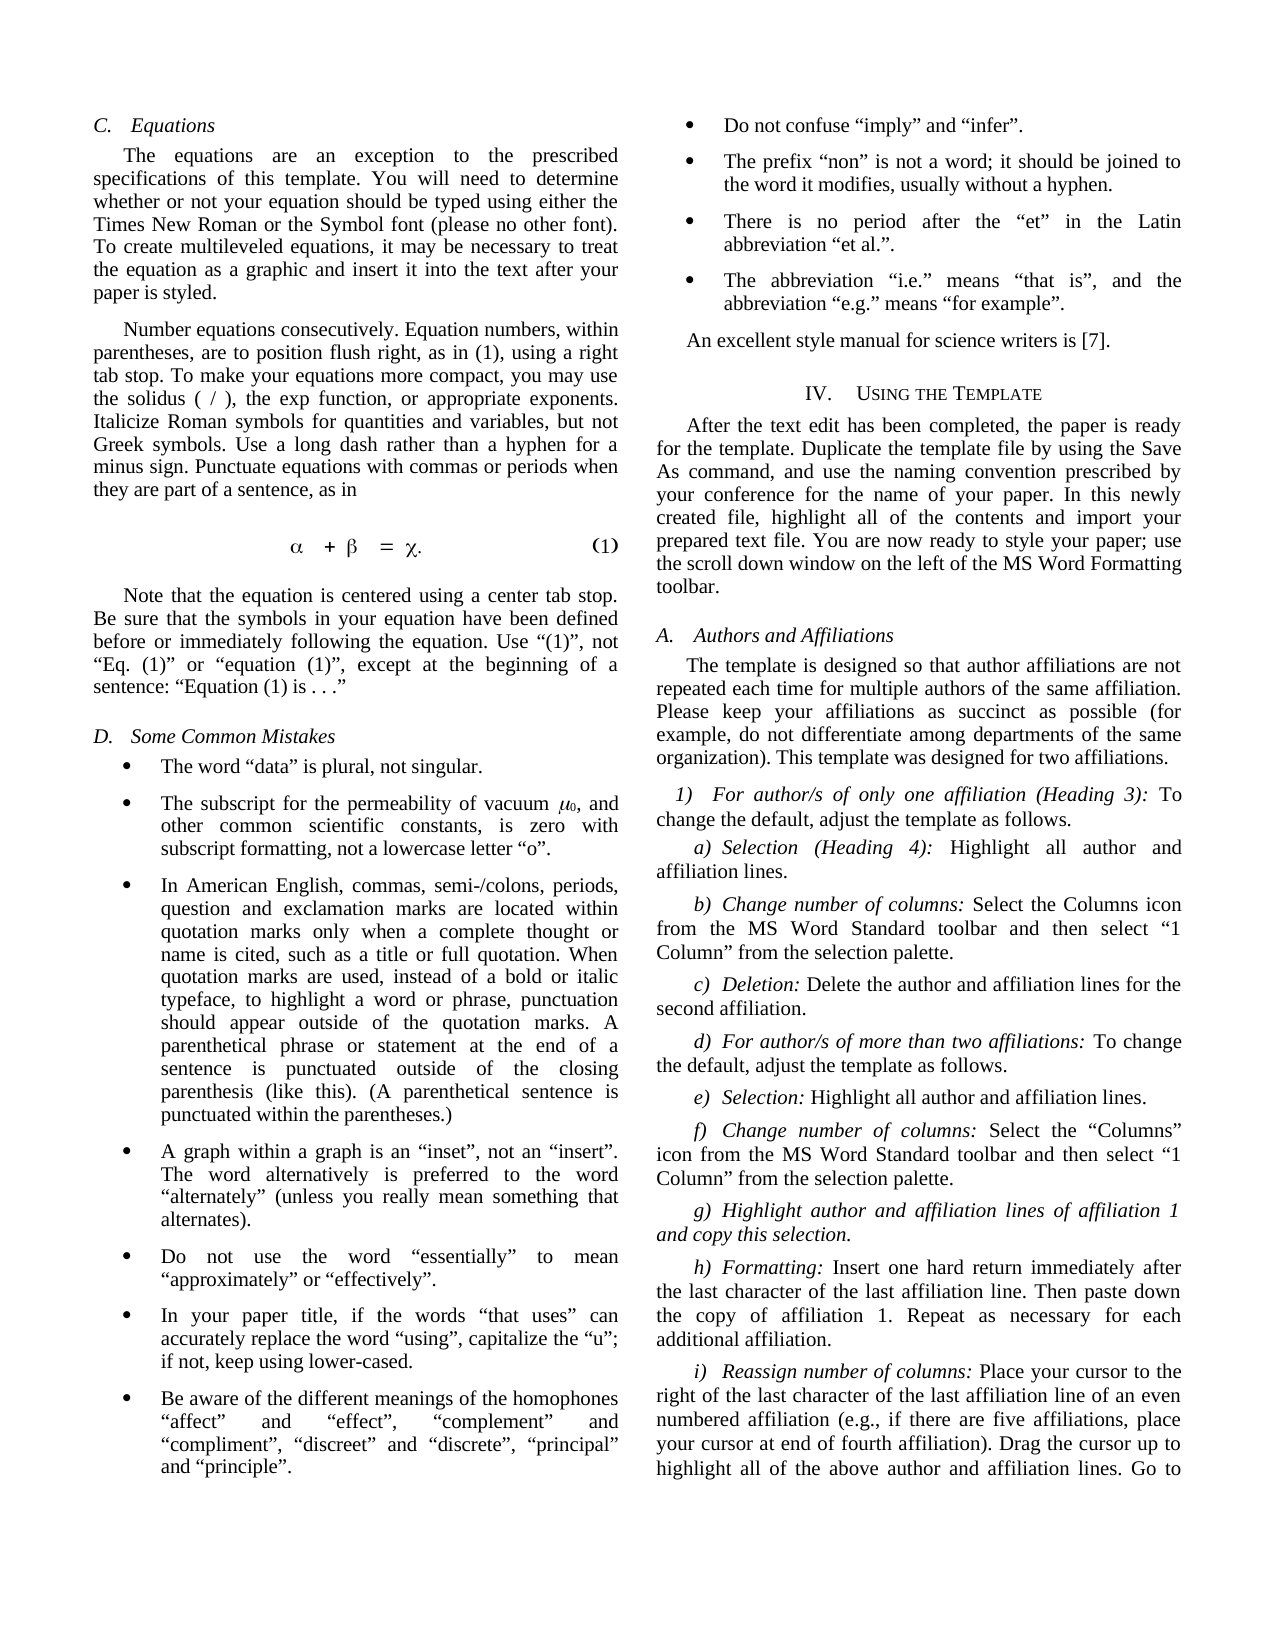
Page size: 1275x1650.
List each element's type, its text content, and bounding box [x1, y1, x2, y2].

subtitle Selection (Heading 4): Highlight all author and affiliation lines. [656, 835, 1182, 883]
list Do not use the word “essentially” to mean “approximately” or “effectively”. [123, 1244, 619, 1291]
list A graph within a graph is an “inset”, not an “insert”. The word alternatively is preferred to the word “alternately” (unless you really mean something that alternates). [123, 1138, 619, 1231]
list In American English, commas, semi-/colons, periods, question and exclamation marks are located within quotation marks only when a complete thought or name is cited, such as a title or full quotation. When quotation marks are used, instead of a bold or italic typeface, to highlight a word or phrase, punctuation should appear outside of the quotation marks. A parenthetical phrase or statement at the end of a sentence is punctuated outside of the closing parenthesis (like this). (A parenthetical sentence is punctuated within the parentheses.) [123, 873, 619, 1126]
text Note that the equation is centered using a center tab stop. Be sure that the symbols in your equation have been defined before or immediately following the equation. Use “(1)”, not “Eq. (1)” or “equation (1)”, except at the beginning of a sentence: “Equation (1) is . . .” [93, 583, 619, 698]
list The word “data” is plural, not singular. [123, 754, 619, 778]
list The subscript for the permeability of vacuum 0, and other common scientific constants, is zero with subscript formatting, not a lowercase letter “o”. [123, 790, 619, 860]
text The template is designed so that author affiliations are not repeated each time for multiple authors of the same affiliation. Please keep your affiliations as succinct as possible (for example, do not differentiate among departments of the same organization). This template was designed for two affiliations. [656, 653, 1182, 769]
subtitle Change number of columns: Select the “Columns” icon from the MS Word Standard toolbar and then select “1 Column” from the selection palette. [656, 1118, 1182, 1190]
subtitle For author/s of only one affiliation (Heading 3): To change the default, adjust the template as follows. [656, 781, 1182, 831]
subtitle Change number of columns: Select the Columns icon from the MS Word Standard toolbar and then select “1 Column” from the selection palette. [656, 892, 1182, 964]
list In your paper title, if the words “that uses” can accurately replace the word “using”, capitalize the “u”; if not, keep using lower-cased. [123, 1303, 619, 1373]
text An excellent style manual for science writers is [7]. [656, 327, 1182, 352]
subtitle For author/s of more than two affiliations: To change the default, adjust the template as follows. [656, 1029, 1182, 1077]
text   [93, 539, 619, 558]
list The abbreviation “i.e.” means “that is”, and the abbreviation “e.g.” means “for example”. [686, 268, 1182, 315]
subtitle Reassign number of columns: Place your cursor to the right of the last character of the last affiliation line of an even numbered affiliation (e.g., if there are five affiliations, place your cursor at end of fourth affiliation). Drag the cursor up to highlight all of the above author and affiliation lines. Go to [656, 1359, 1182, 1479]
list There is no period after the “et” in the Latin abbreviation “et al.”. [686, 208, 1182, 256]
list Do not confuse “imply” and “infer”. [686, 112, 1182, 137]
subtitle Deletion: Delete the author and affiliation lines for the second affiliation. [656, 972, 1182, 1020]
list The prefix “non” is not a word; it should be joined to the word it modifies, usually without a hyphen. [686, 149, 1182, 196]
list Be aware of the different meanings of the homophones “affect” and “effect”, “complement” and “compliment”, “discreet” and “discrete”, “principal” and “principle”. [123, 1386, 619, 1478]
subtitle Formatting: Insert one hard return immediately after the last character of the last affiliation line. Then paste down the copy of affiliation 1. Repeat as necessary for each additional affiliation. [656, 1254, 1182, 1351]
subtitle Authors and Affiliations [656, 623, 1182, 647]
text Number equations consecutively. Equation numbers, within parentheses, are to position flush right, as in (1), using a right tab stop. To make your equations more compact, you may use the solidus ( / ), the exp function, or appropriate exponents. Italicize Roman symbols for quantities and variables, but not Greek symbols. Use a long dash rather than a hyphen for a minus sign. Punctuate equations with commas or periods when they are part of a sentence, as in [93, 317, 619, 501]
subtitle Highlight author and affiliation lines of affiliation 1 and copy this selection. [656, 1198, 1182, 1246]
subtitle Equations [93, 112, 619, 137]
subtitle Using the Template [656, 381, 1182, 405]
text The equations are an exception to the prescribed specifications of this template. You will need to determine whether or not your equation should be typed using either the Times New Roman or the Symbol font (please no other font). To create multileveled equations, it may be necessary to treat the equation as a graphic and insert it into the text after your paper is styled. [93, 143, 619, 304]
subtitle Selection: Highlight all author and affiliation lines. [656, 1085, 1182, 1109]
text After the text edit has been completed, the paper is ready for the template. Duplicate the template file by using the Save As command, and use the naming convention prescribed by your conference for the name of your paper. In this newly created file, highlight all of the contents and import your prepared text file. You are now ready to style your paper; use the scroll down window on the left of the MS Word Formatting toolbar. [656, 413, 1182, 598]
subtitle Some Common Mistakes [93, 723, 619, 748]
